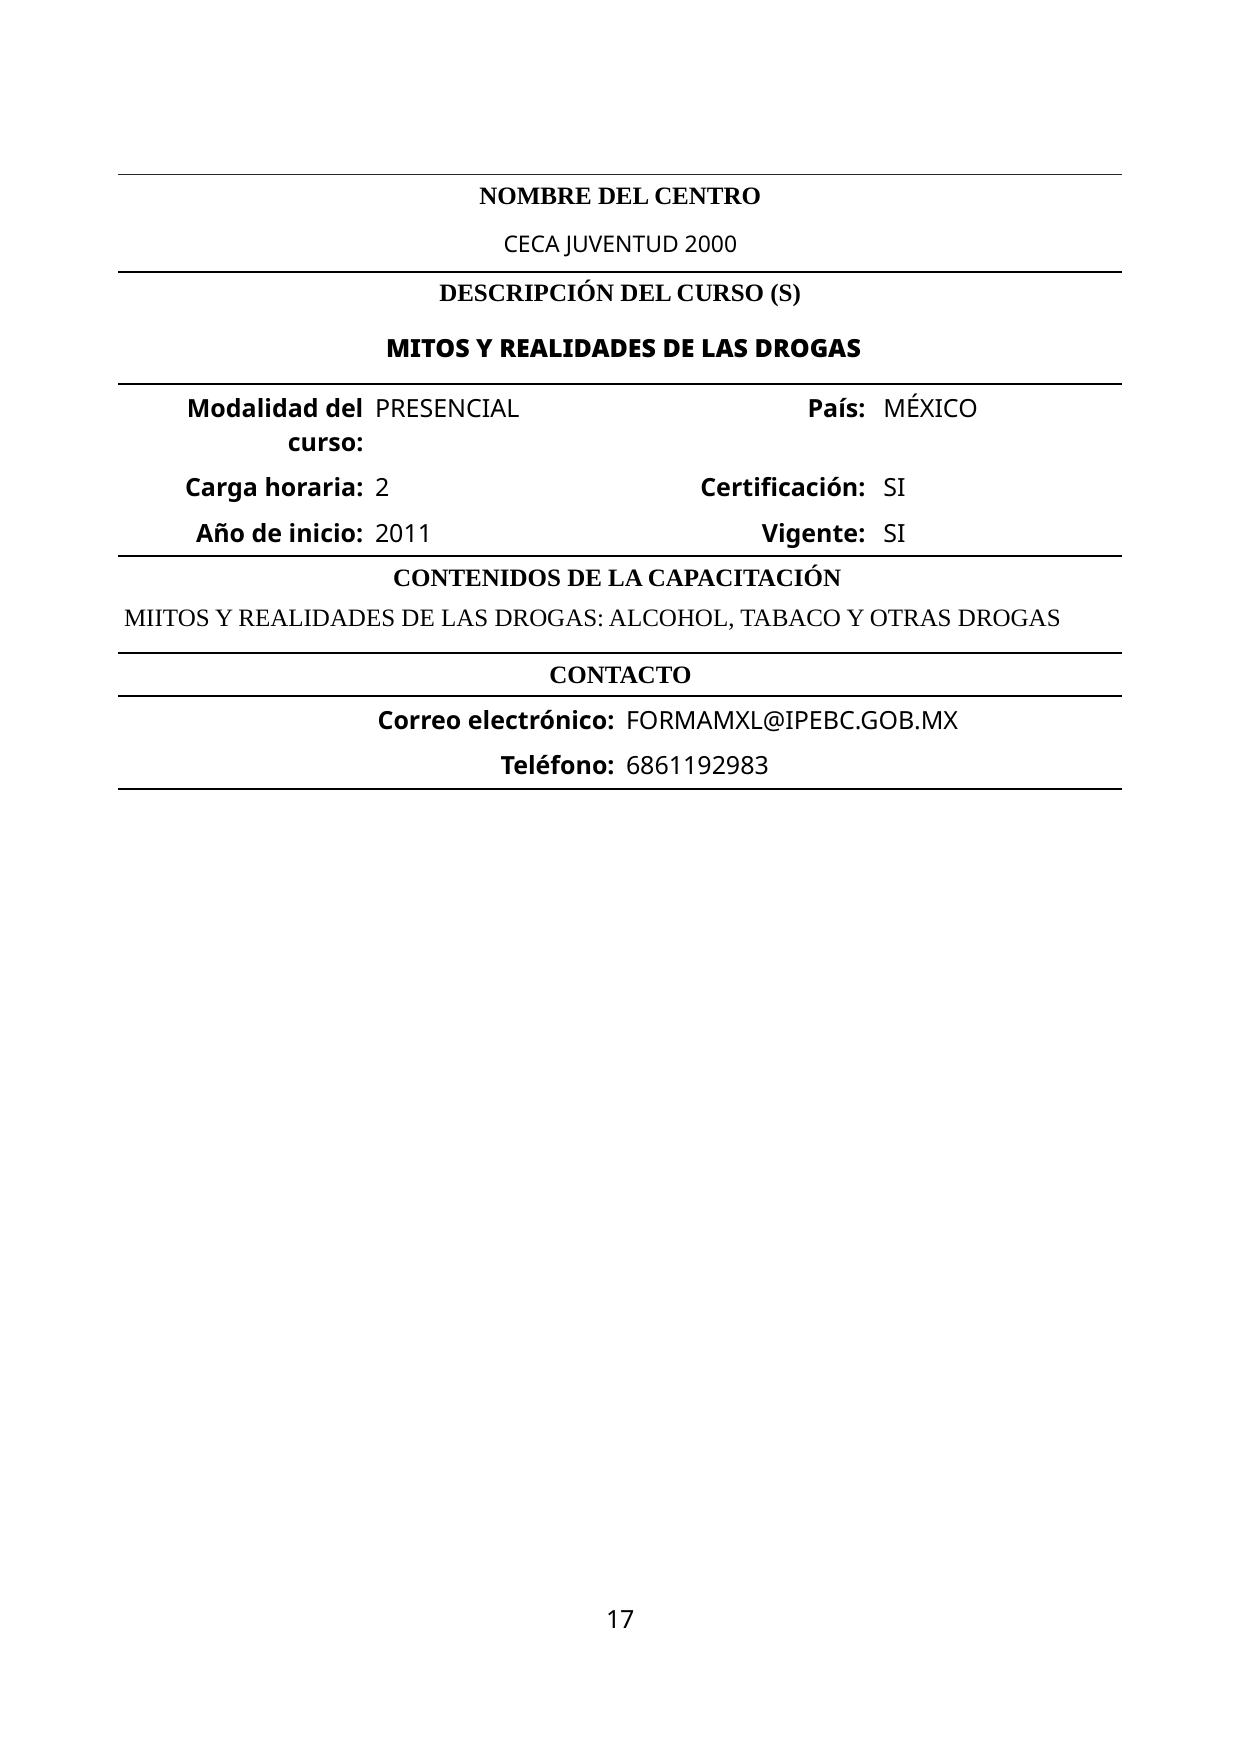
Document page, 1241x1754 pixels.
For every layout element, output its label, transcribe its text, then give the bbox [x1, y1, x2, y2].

table_cell 6861192983 [620, 742, 1122, 788]
table_cell Correo electrónico: [118, 697, 620, 742]
table_cell Certificación: [620, 464, 871, 509]
table_cell SI [871, 510, 1122, 555]
table_cell DESCRIPCIÓN DEL CURSO (S) [118, 273, 1122, 313]
table_cell CONTENIDOS DE LA CAPACITACIÓN [118, 557, 1122, 597]
table_cell PRESENCIAL [369, 385, 620, 464]
table_cell MÉXICO [871, 385, 1122, 464]
table_cell 2011 [369, 510, 620, 555]
table_cell MIITOS Y REALIDADES DE LAS DROGAS: ALCOHOL, TABACO Y OTRAS DROGAS [118, 598, 1122, 652]
table_cell Vigente: [620, 510, 871, 555]
table_cell Carga horaria: [118, 464, 369, 509]
table_cell CECA JUVENTUD 2000 [118, 216, 1122, 271]
table_cell FORMAMXL@IPEBC.GOB.MX [620, 697, 1122, 742]
table_cell Teléfono: [118, 742, 620, 788]
table_cell Modalidad del curso: [118, 385, 369, 464]
table_cell 2 [369, 464, 620, 509]
table_header NOMBRE DEL CENTRO [118, 176, 1122, 216]
table_cell SI [871, 464, 1122, 509]
table_cell Año de inicio: [118, 510, 369, 555]
table_cell País: [620, 385, 871, 464]
table_cell MITOS Y REALIDADES DE LAS DROGAS [118, 313, 1122, 382]
table_cell CONTACTO [118, 654, 1122, 694]
